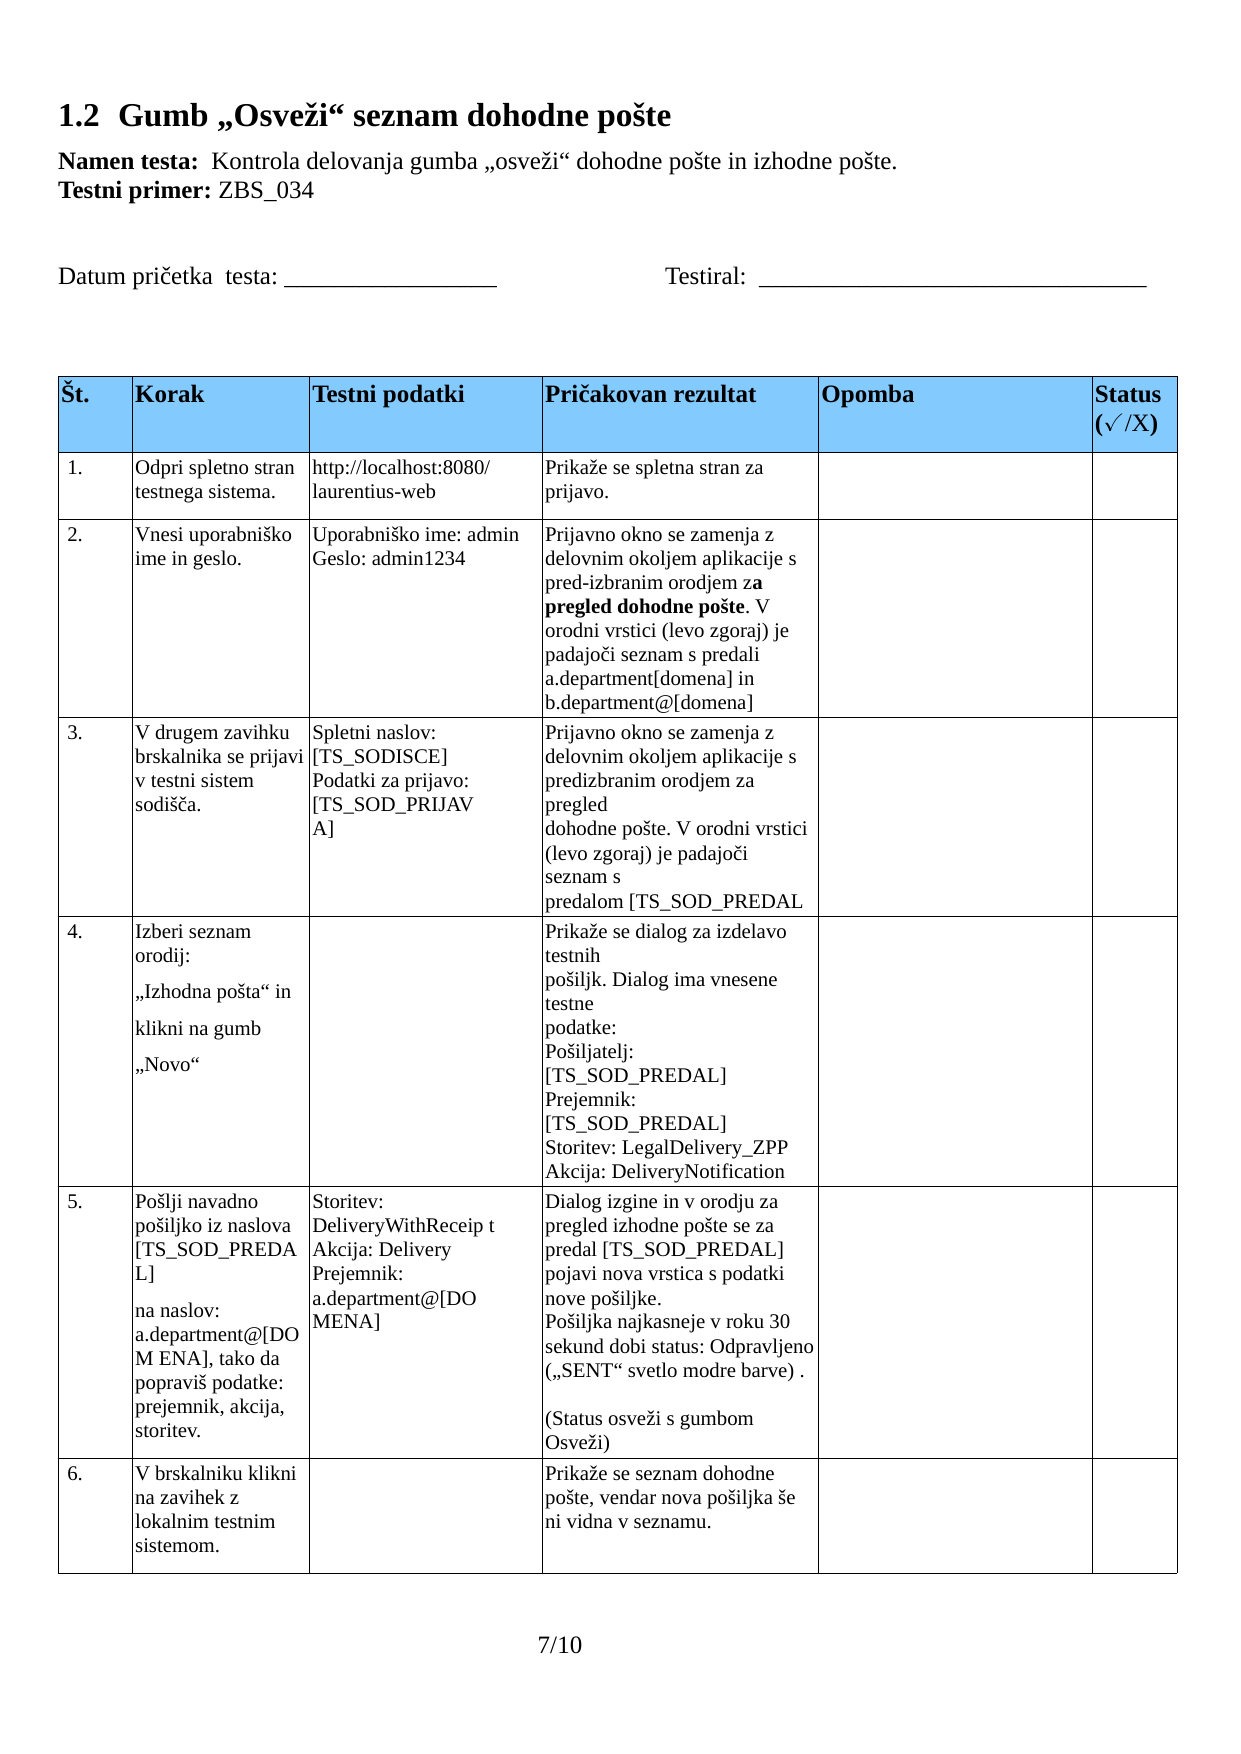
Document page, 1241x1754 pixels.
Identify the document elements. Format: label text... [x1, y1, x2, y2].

table_cell Prikaže se seznam dohodne pošte, vendar nova pošiljka še ni vidna v seznamu. [543, 1459, 818, 1572]
table_cell [1093, 1459, 1177, 1572]
table_cell [59, 917, 132, 1186]
table_cell [1093, 520, 1177, 717]
table_cell [1093, 453, 1177, 519]
subtitle Gumb „Osveži“ seznam dohodne pošte [58, 95, 1177, 134]
table_cell [1093, 718, 1177, 916]
table_cell Uporabniško ime: admin Geslo: admin1234 [310, 520, 542, 717]
text Namen testa: Kontrola delovanja gumba „osveži“ dohodne pošte in izhodne pošte. [58, 146, 1177, 175]
table_header Pričakovan rezultat [543, 377, 818, 452]
table_cell [59, 1459, 132, 1572]
table_cell V brskalniku klikni na zavihek z lokalnim testnim sistemom. [133, 1459, 309, 1572]
table_cell Prikaže se spletna stran za prijavo. [543, 453, 818, 519]
table_cell Dialog izgine in v orodju za pregled izhodne pošte se za predal [TS_SOD_PREDAL] pojavi nova vrstica s podatki nove pošiljke. Pošiljka najkasneje v roku 30 sekund dobi status: Odpravljeno („SENT“ svetlo modre barve) . (Status osveži s gumbom Osveži) [543, 1187, 818, 1458]
table_cell [1093, 917, 1177, 1186]
table_cell [819, 1459, 1092, 1572]
table_cell [59, 453, 132, 519]
text Datum pričetka testa: _________________ Testiral: _______________________________ [58, 261, 1177, 290]
table_cell Odpri spletno stran testnega sistema. [133, 453, 309, 519]
table_cell [819, 718, 1092, 916]
table_cell [310, 917, 542, 1186]
table_cell [59, 520, 132, 717]
table_cell Spletni naslov: [TS_SODISCE] Podatki za prijavo: [TS_SOD_PRIJAV A] [310, 718, 542, 916]
table_header Št. [59, 377, 132, 452]
table_cell [819, 520, 1092, 717]
table_cell [59, 718, 132, 916]
table_cell http://localhost:8080/laurentius-web [310, 453, 542, 519]
table_cell Izberi seznam orodij: „Izhodna pošta“ in klikni na gumb „Novo“ [133, 917, 309, 1186]
table_cell V drugem zavihku brskalnika se prijavi v testni sistem sodišča. [133, 718, 309, 916]
table_cell Storitev: DeliveryWithReceip t Akcija: Delivery Prejemnik: a.department@[DO MENA] [310, 1187, 542, 1458]
table_cell [819, 453, 1092, 519]
table_header Opomba [819, 377, 1092, 452]
table_cell Pošlji navadno pošiljko iz naslova [TS_SOD_PREDAL] na naslov: a.department@[DOM ENA], tako da popraviš podatke: prejemnik, akcija, storitev. [133, 1187, 309, 1458]
table_header Testni podatki [310, 377, 542, 452]
table_cell Prijavno okno se zamenja z delovnim okoljem aplikacije s predizbranim orodjem za pregled dohodne pošte. V orodni vrstici (levo zgoraj) je padajoči seznam s predalom [TS_SOD_PREDAL [543, 718, 818, 916]
table_cell Prikaže se dialog za izdelavo testnih pošiljk. Dialog ima vnesene testne podatke: Pošiljatelj: [TS_SOD_PREDAL] Prejemnik: [TS_SOD_PREDAL] Storitev: LegalDelivery_ZPP Akcija: DeliveryNotification [543, 917, 818, 1186]
table_cell [819, 1187, 1092, 1458]
table_cell Prijavno okno se zamenja z delovnim okoljem aplikacije s pred-izbranim orodjem za pregled dohodne pošte. V orodni vrstici (levo zgoraj) je padajoči seznam s predali a.department[domena] in b.department@[domena] [543, 520, 818, 717]
table_header Korak [133, 377, 309, 452]
table_header Status (✓/X) [1093, 377, 1177, 452]
table_cell Vnesi uporabniško ime in geslo. [133, 520, 309, 717]
table_cell [310, 1459, 542, 1572]
table_cell [1093, 1187, 1177, 1458]
table_cell [819, 917, 1092, 1186]
text Testni primer: ZBS_034 [58, 175, 1177, 204]
table_cell [59, 1187, 132, 1458]
